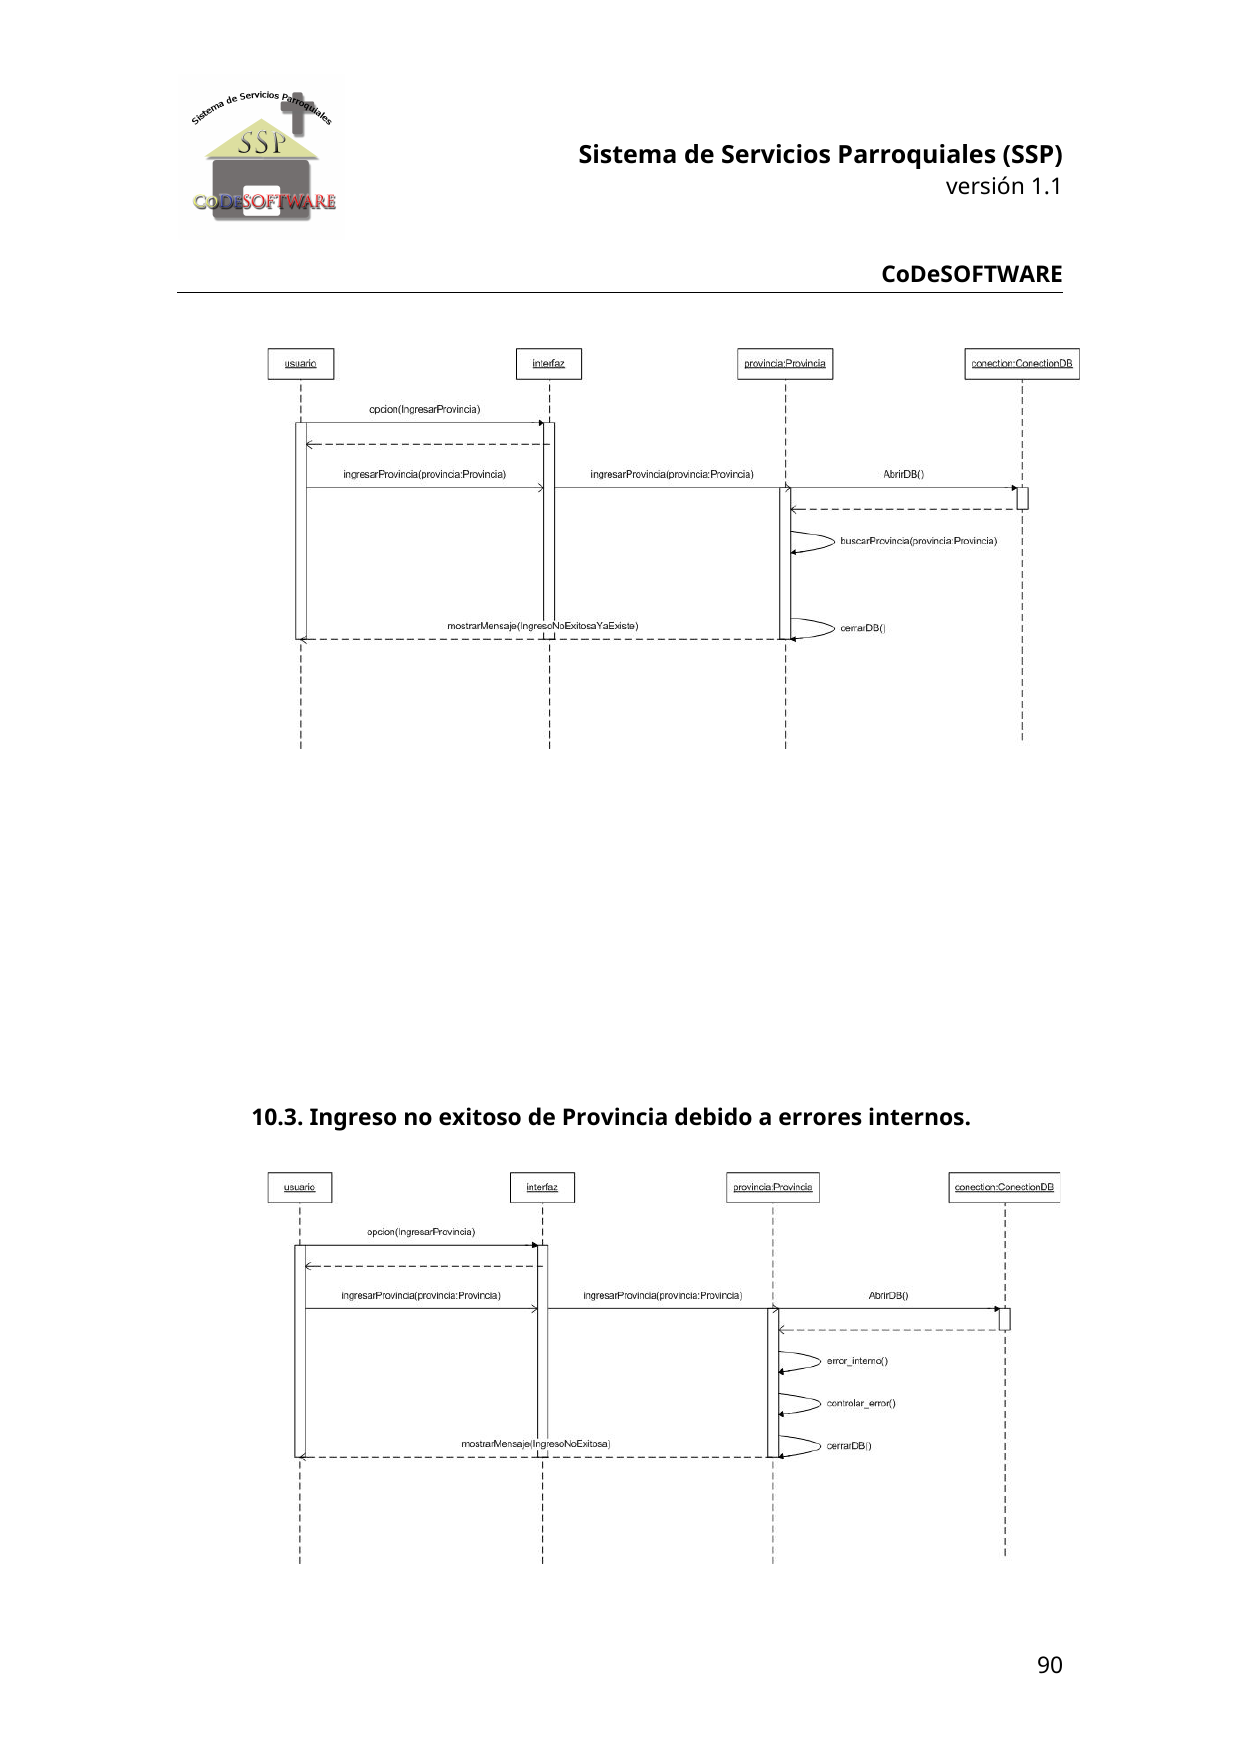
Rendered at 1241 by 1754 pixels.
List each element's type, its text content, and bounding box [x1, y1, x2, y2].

picture [267, 1172, 1061, 1564]
picture [178, 74, 345, 240]
text 10.3. Ingreso no exitoso de Provincia debido a errores internos. [251, 1101, 1063, 1132]
picture [267, 348, 1080, 749]
